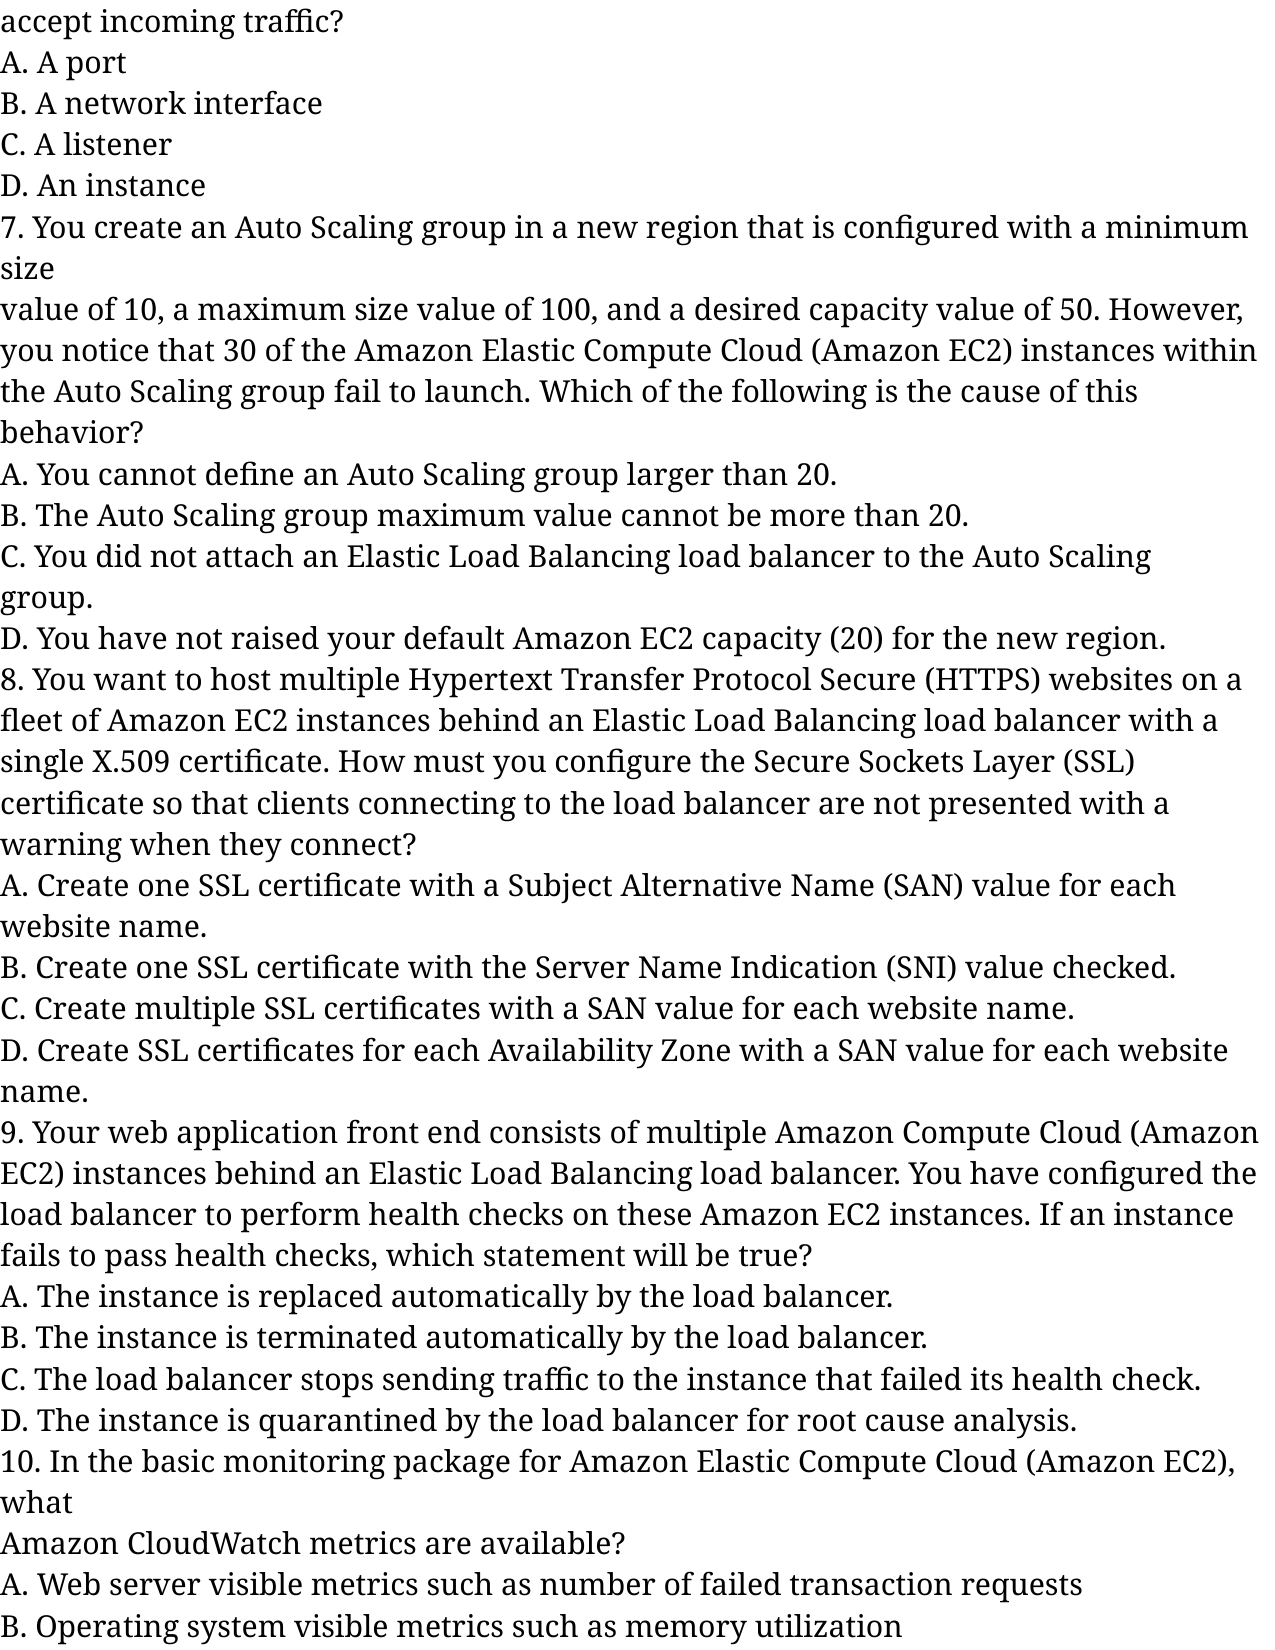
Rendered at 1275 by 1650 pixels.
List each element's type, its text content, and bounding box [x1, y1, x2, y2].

text 9. Your web application front end consists of multiple Amazon Compute Cloud (Amazon [0, 1111, 1275, 1152]
text A. A port [0, 41, 1275, 82]
text value of 10, a maximum size value of 100, and a desired capacity value of 50. However, [0, 288, 1275, 329]
text D. Create SSL certificates for each Availability Zone with a SAN value for each website [0, 1029, 1275, 1070]
text name. [0, 1070, 1275, 1111]
text A. You cannot define an Auto Scaling group larger than 20. [0, 453, 1275, 494]
text behavior? [0, 411, 1275, 453]
text Amazon CloudWatch metrics are available? [0, 1522, 1275, 1563]
text D. The instance is quarantined by the load balancer for root cause analysis. [0, 1399, 1275, 1440]
text fails to pass health checks, which statement will be true? [0, 1234, 1275, 1276]
text certificate so that clients connecting to the load balancer are not presented with a [0, 782, 1275, 823]
text website name. [0, 905, 1275, 946]
text C. You did not attach an Elastic Load Balancing load balancer to the Auto Scaling [0, 535, 1275, 576]
text warning when they connect? [0, 823, 1275, 864]
text EC2) instances behind an Elastic Load Balancing load balancer. You have configured the [0, 1152, 1275, 1193]
text the Auto Scaling group fail to launch. Which of the following is the cause of this [0, 370, 1275, 411]
text A. Create one SSL certificate with a Subject Alternative Name (SAN) value for each [0, 864, 1275, 905]
text 8. You want to host multiple Hypertext Transfer Protocol Secure (HTTPS) websites on a [0, 658, 1275, 699]
text A. Web server visible metrics such as number of failed transaction requests [0, 1563, 1275, 1605]
text load balancer to perform health checks on these Amazon EC2 instances. If an instance [0, 1193, 1275, 1234]
text B. A network interface [0, 82, 1275, 123]
text fleet of Amazon EC2 instances behind an Elastic Load Balancing load balancer with a [0, 699, 1275, 741]
text single X.509 certificate. How must you configure the Secure Sockets Layer (SSL) [0, 741, 1275, 782]
text group. [0, 576, 1275, 617]
text 7. You create an Auto Scaling group in a new region that is configured with a minimum size [0, 206, 1275, 288]
text B. Operating system visible metrics such as memory utilization [0, 1605, 1275, 1646]
text C. Create multiple SSL certificates with a SAN value for each website name. [0, 987, 1275, 1029]
text D. You have not raised your default Amazon EC2 capacity (20) for the new region. [0, 617, 1275, 658]
text B. The Auto Scaling group maximum value cannot be more than 20. [0, 494, 1275, 535]
text you notice that 30 of the Amazon Elastic Compute Cloud (Amazon EC2) instances within [0, 329, 1275, 370]
text C. The load balancer stops sending traffic to the instance that failed its health check. [0, 1358, 1275, 1399]
text 10. In the basic monitoring package for Amazon Elastic Compute Cloud (Amazon EC2), what [0, 1440, 1275, 1522]
text D. An instance [0, 164, 1275, 206]
text B. Create one SSL certificate with the Server Name Indication (SNI) value checked. [0, 946, 1275, 987]
text A. The instance is replaced automatically by the load balancer. [0, 1276, 1275, 1317]
text B. The instance is terminated automatically by the load balancer. [0, 1317, 1275, 1358]
text C. A listener [0, 123, 1275, 164]
text accept incoming traffic? [0, 0, 1275, 41]
